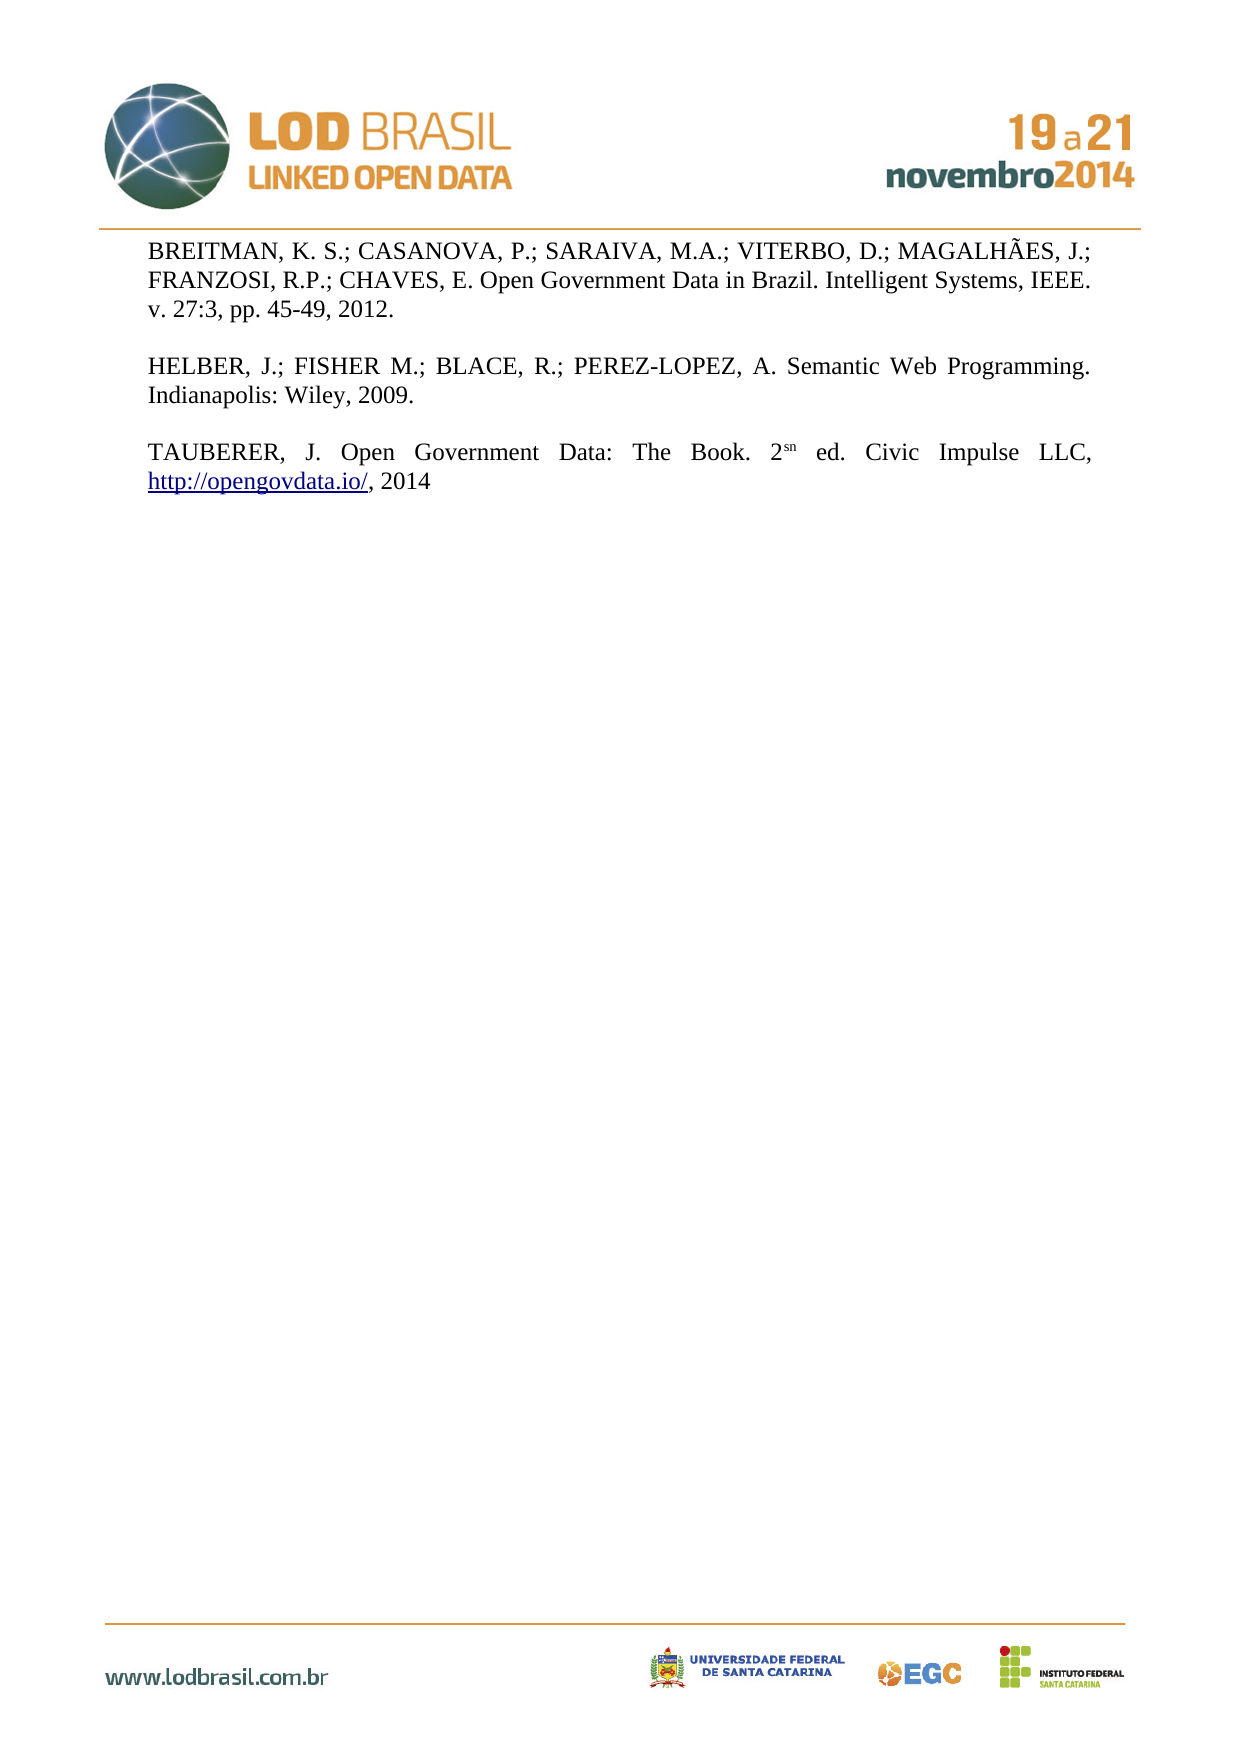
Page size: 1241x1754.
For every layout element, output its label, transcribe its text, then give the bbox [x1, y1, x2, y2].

text BREITMAN, K. S.; CASANOVA, P.; SARAIVA, M.A.; VITERBO, D.; MAGALHÃES, J.; FRANZOSI, R.P.; CHAVES, E. Open Government Data in Brazil. Intelligent Systems, IEEE. v. 27:3, pp. 45-49, 2012. [148, 236, 1092, 322]
text TAUBERER, J. Open Government Data: The Book. 2sn ed. Civic Impulse LLC, http://opengovdata.io/, 2014 [148, 437, 1092, 495]
picture [105, 1623, 1135, 1701]
picture [93, 73, 1147, 234]
text HELBER, J.; FISHER M.; BLACE, R.; PEREZ-LOPEZ, A. Semantic Web Programming. Indianapolis: Wiley, 2009. [148, 351, 1092, 409]
